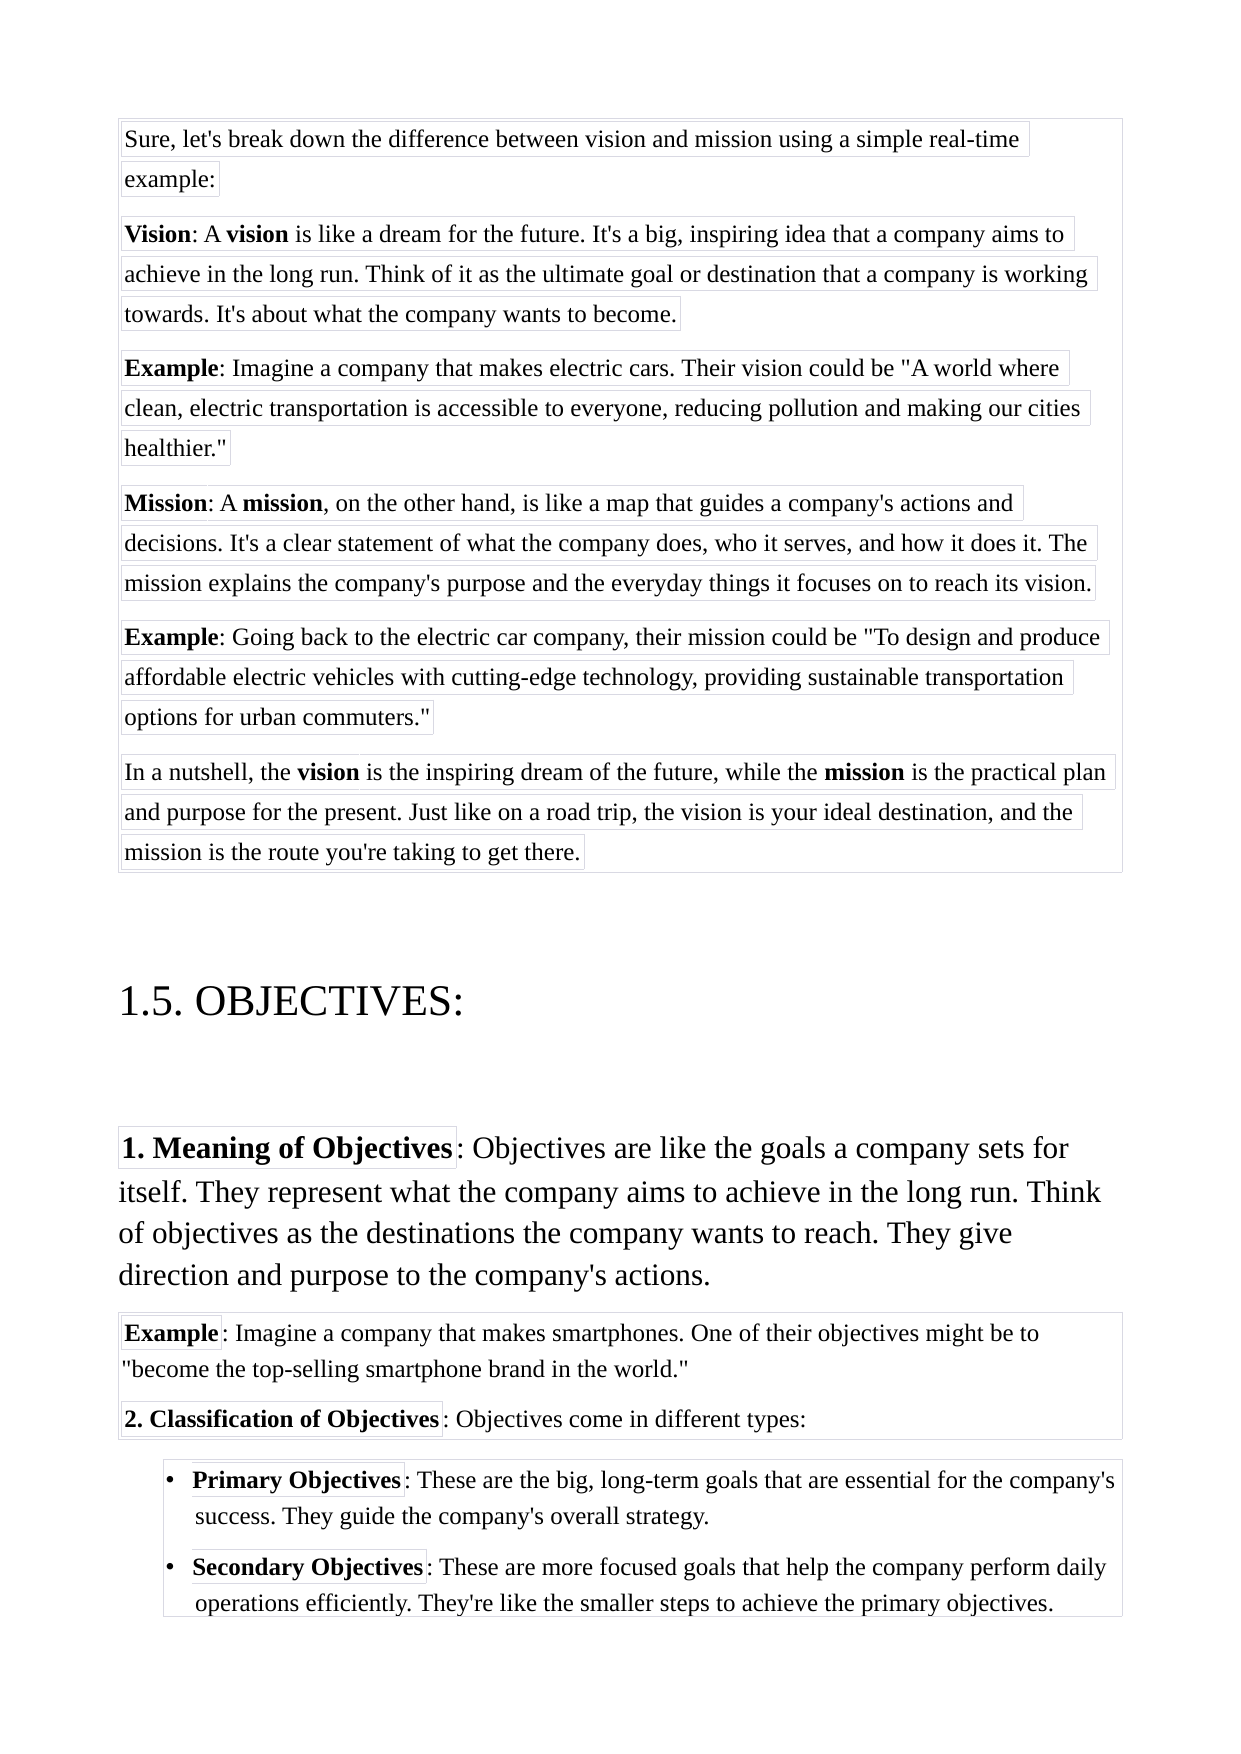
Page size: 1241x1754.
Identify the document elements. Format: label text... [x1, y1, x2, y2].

text Example: Imagine a company that makes smartphones. One of their objectives might be to "become the top-selling smartphone brand in the world." [119, 1313, 1122, 1382]
text 1.5. OBJECTIVES: [118, 975, 1122, 1025]
list Primary Objectives: These are the big, long-term goals that are essential for the company's success. They guide the company's overall strategy. [164, 1460, 1122, 1530]
text 1. Meaning of Objectives: Objectives are like the goals a company sets for itself. They represent what the company aims to achieve in the long run. Think of objectives as the destinations the company wants to reach. They give direction and purpose to the company's actions. [118, 1126, 1122, 1292]
text Example: Going back to the electric car company, their mission could be "To design and produce affordable electric vehicles with cutting-edge technology, providing sustainable transportation options for urban commuters." [119, 616, 1122, 734]
text In a nutshell, the vision is the inspiring dream of the future, while the mission is the practical plan and purpose for the present. Just like on a road trip, the vision is your ideal destination, and the mission is the route you're taking to get there. [119, 751, 1122, 872]
text Example: Imagine a company that makes electric cars. Their vision could be "A world where clean, electric transportation is accessible to everyone, reducing pollution and making our cities healthier." [119, 347, 1122, 465]
text Mission: A mission, on the other hand, is like a map that guides a company's actions and decisions. It's a clear statement of what the company does, who it serves, and how it does it. The mission explains the company's purpose and the everyday things it focuses on to reach its vision. [119, 482, 1122, 600]
text 2. Classification of Objectives: Objectives come in different types: [119, 1398, 1122, 1439]
text Sure, let's break down the difference between vision and mission using a simple real-time example: [119, 119, 1122, 196]
list Secondary Objectives: These are more focused goals that help the company perform daily operations efficiently. They're like the smaller steps to achieve the primary objectives. [164, 1546, 1122, 1616]
text Vision: A vision is like a dream for the future. It's a big, inspiring idea that a company aims to achieve in the long run. Think of it as the ultimate goal or destination that a company is working towards. It's about what the company wants to become. [119, 213, 1122, 331]
